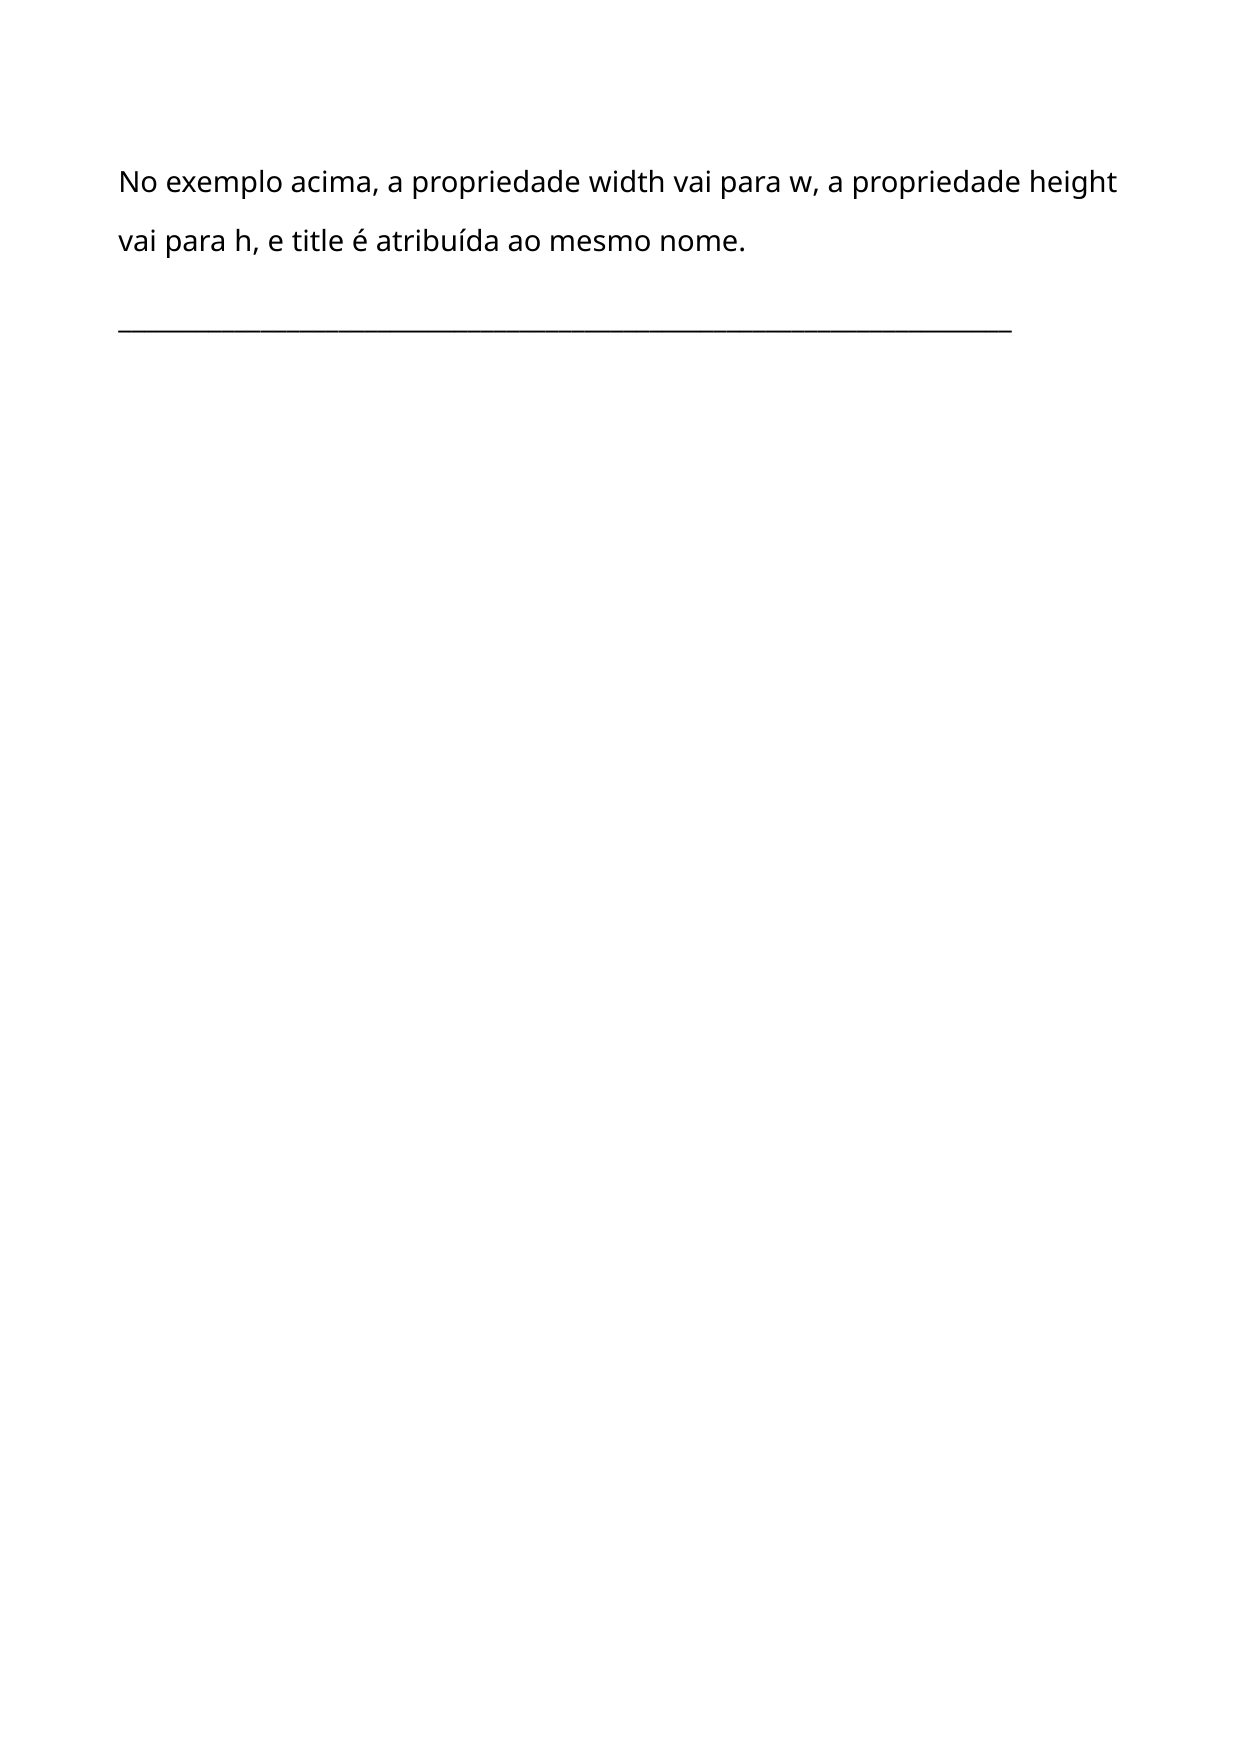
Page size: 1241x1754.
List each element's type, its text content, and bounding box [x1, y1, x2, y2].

text No exemplo acima, a propriedade width vai para w, a propriedade height vai para h, e title é atribuída ao mesmo nome. [118, 161, 1122, 260]
text _____________________________________________________________________ [118, 297, 1122, 337]
